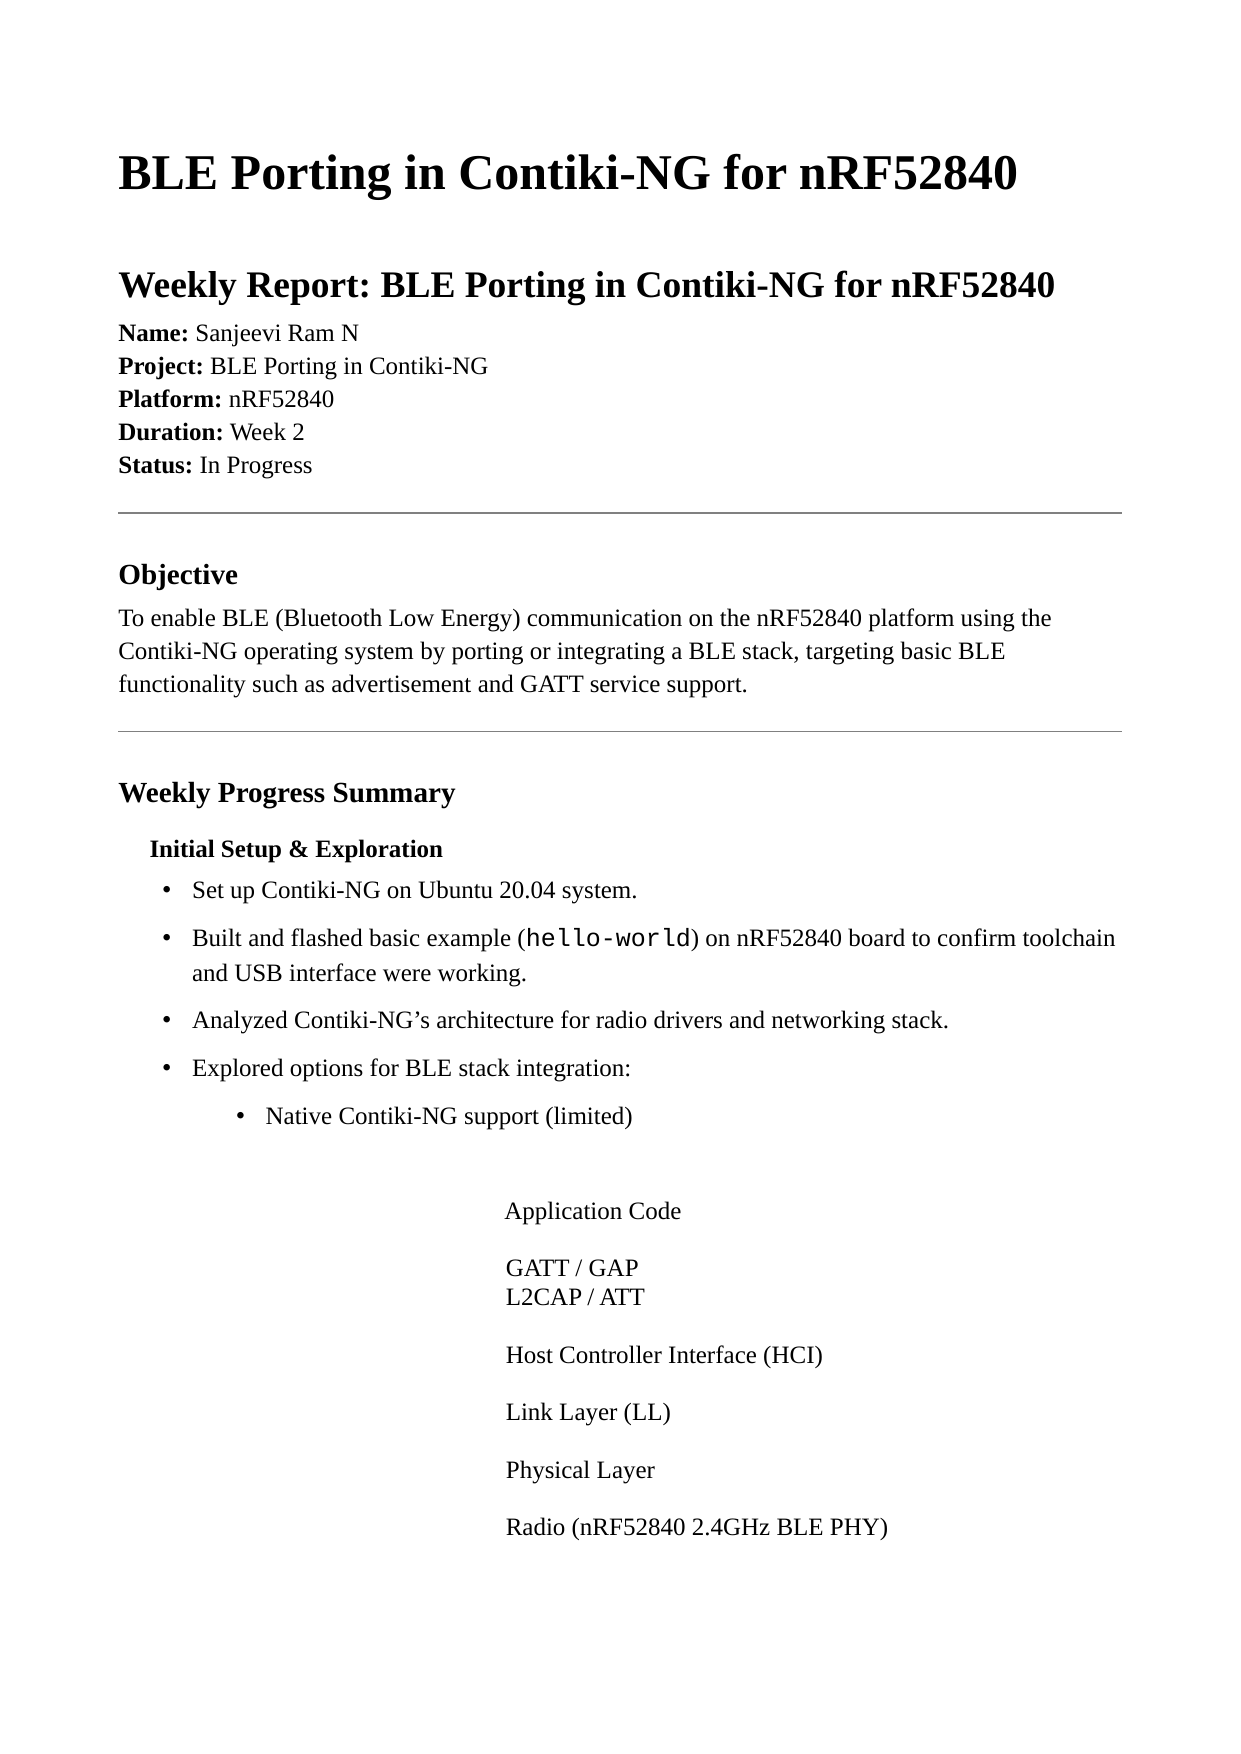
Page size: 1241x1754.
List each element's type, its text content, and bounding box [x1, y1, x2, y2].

list Explored options for BLE stack integration: [162, 1053, 1122, 1082]
text Link Layer (LL) [118, 1397, 1122, 1426]
text Radio (nRF52840 2.4GHz BLE PHY) [118, 1512, 1122, 1541]
text Name: Sanjeevi Ram N Project: BLE Porting in Contiki-NG Platform: nRF52840 Duration: Week 2 Status: In Progress [118, 318, 1122, 479]
subtitle Objective [118, 557, 1122, 590]
text Host Controller Interface (HCI) [118, 1340, 1122, 1368]
list Built and flashed basic example (hello-world) on nRF52840 board to confirm toolchain and USB interface were working. [162, 923, 1122, 987]
text To enable BLE (Bluetooth Low Energy) communication on the nRF52840 platform using the Contiki-NG operating system by porting or integrating a BLE stack, targeting basic BLE functionality such as advertisement and GATT service support. [118, 603, 1122, 698]
text Physical Layer [118, 1455, 1122, 1483]
list Set up Contiki-NG on Ubuntu 20.04 system. [162, 875, 1122, 904]
text L2CAP / ATT [118, 1282, 1122, 1311]
subtitle Initial Setup & Exploration [118, 834, 1122, 863]
list Native Contiki-NG support (limited) [236, 1101, 1122, 1129]
subtitle Weekly Report: BLE Porting in Contiki-NG for nRF52840 [118, 263, 1122, 306]
text Application Code [118, 1196, 1122, 1225]
list Analyzed Contiki-NG’s architecture for radio drivers and networking stack. [162, 1006, 1122, 1034]
subtitle Weekly Progress Summary [118, 775, 1122, 809]
subtitle BLE Porting in Contiki-NG for nRF52840 [118, 143, 1122, 201]
text GATT / GAP [118, 1253, 1122, 1282]
